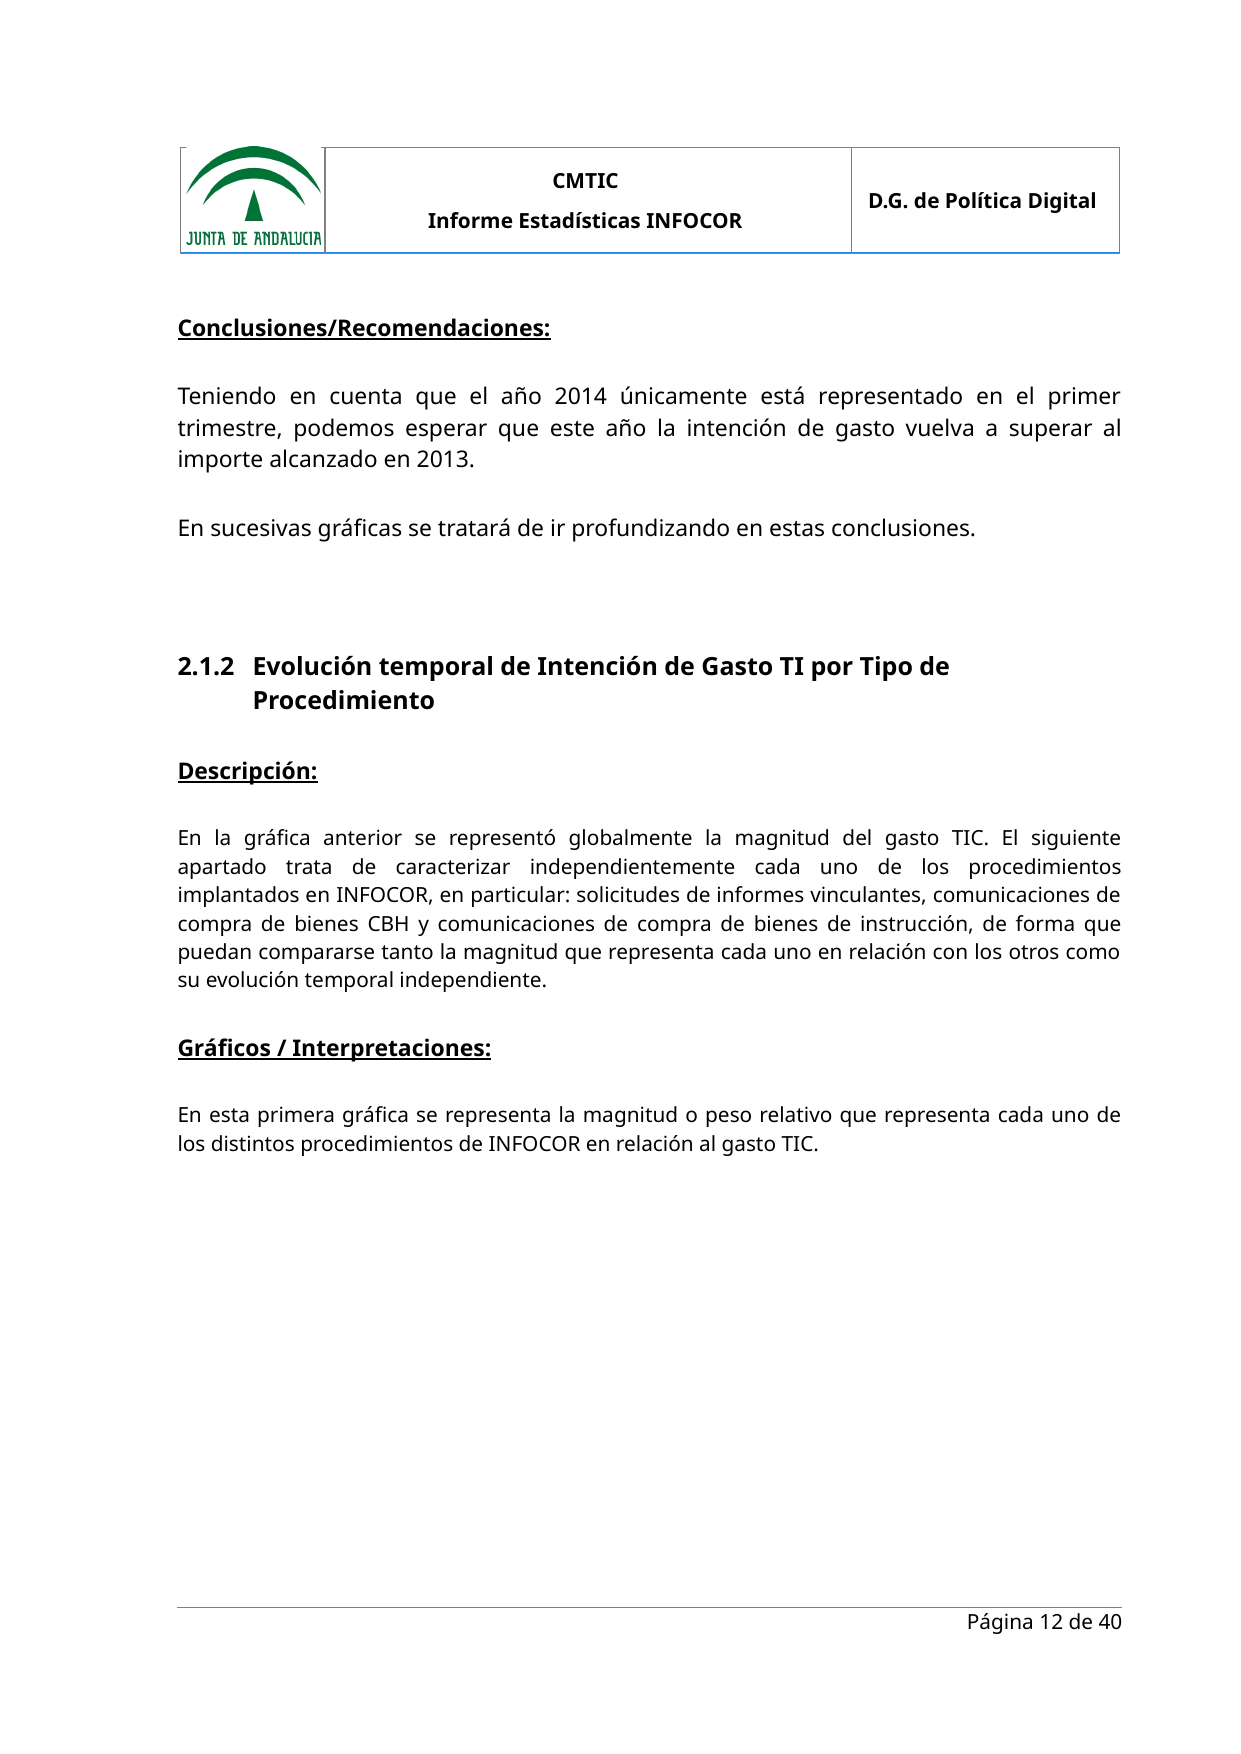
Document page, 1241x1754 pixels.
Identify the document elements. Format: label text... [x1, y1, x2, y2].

text Teniendo en cuenta que el año 2014 únicamente está representado en el primer trimestre, podemos esperar que este año la intención de gasto vuelva a superar al importe alcanzado en 2013. [177, 380, 1122, 474]
text Gráficos / Interpretaciones: [177, 1031, 1122, 1063]
text En sucesivas gráficas se tratará de ir profundizando en estas conclusiones. [177, 511, 1122, 543]
subtitle Evolución temporal de Intención de Gasto TI por Tipo de Procedimiento [177, 649, 1122, 717]
text Descripción: [177, 754, 1122, 786]
text En esta primera gráfica se representa la magnitud o peso relativo que representa cada uno de los distintos procedimientos de INFOCOR en relación al gasto TIC. [177, 1100, 1122, 1157]
picture [186, 146, 321, 245]
text Conclusiones/Recomendaciones: [177, 311, 1122, 343]
text En la gráfica anterior se representó globalmente la magnitud del gasto TIC. El siguiente apartado trata de caracterizar independientemente cada uno de los procedimientos implantados en INFOCOR, en particular: solicitudes de informes vinculantes, comunicaciones de compra de bienes CBH y comunicaciones de compra de bienes de instrucción, de forma que puedan compararse tanto la magnitud que representa cada uno en relación con los otros como su evolución temporal independiente. [177, 823, 1122, 994]
